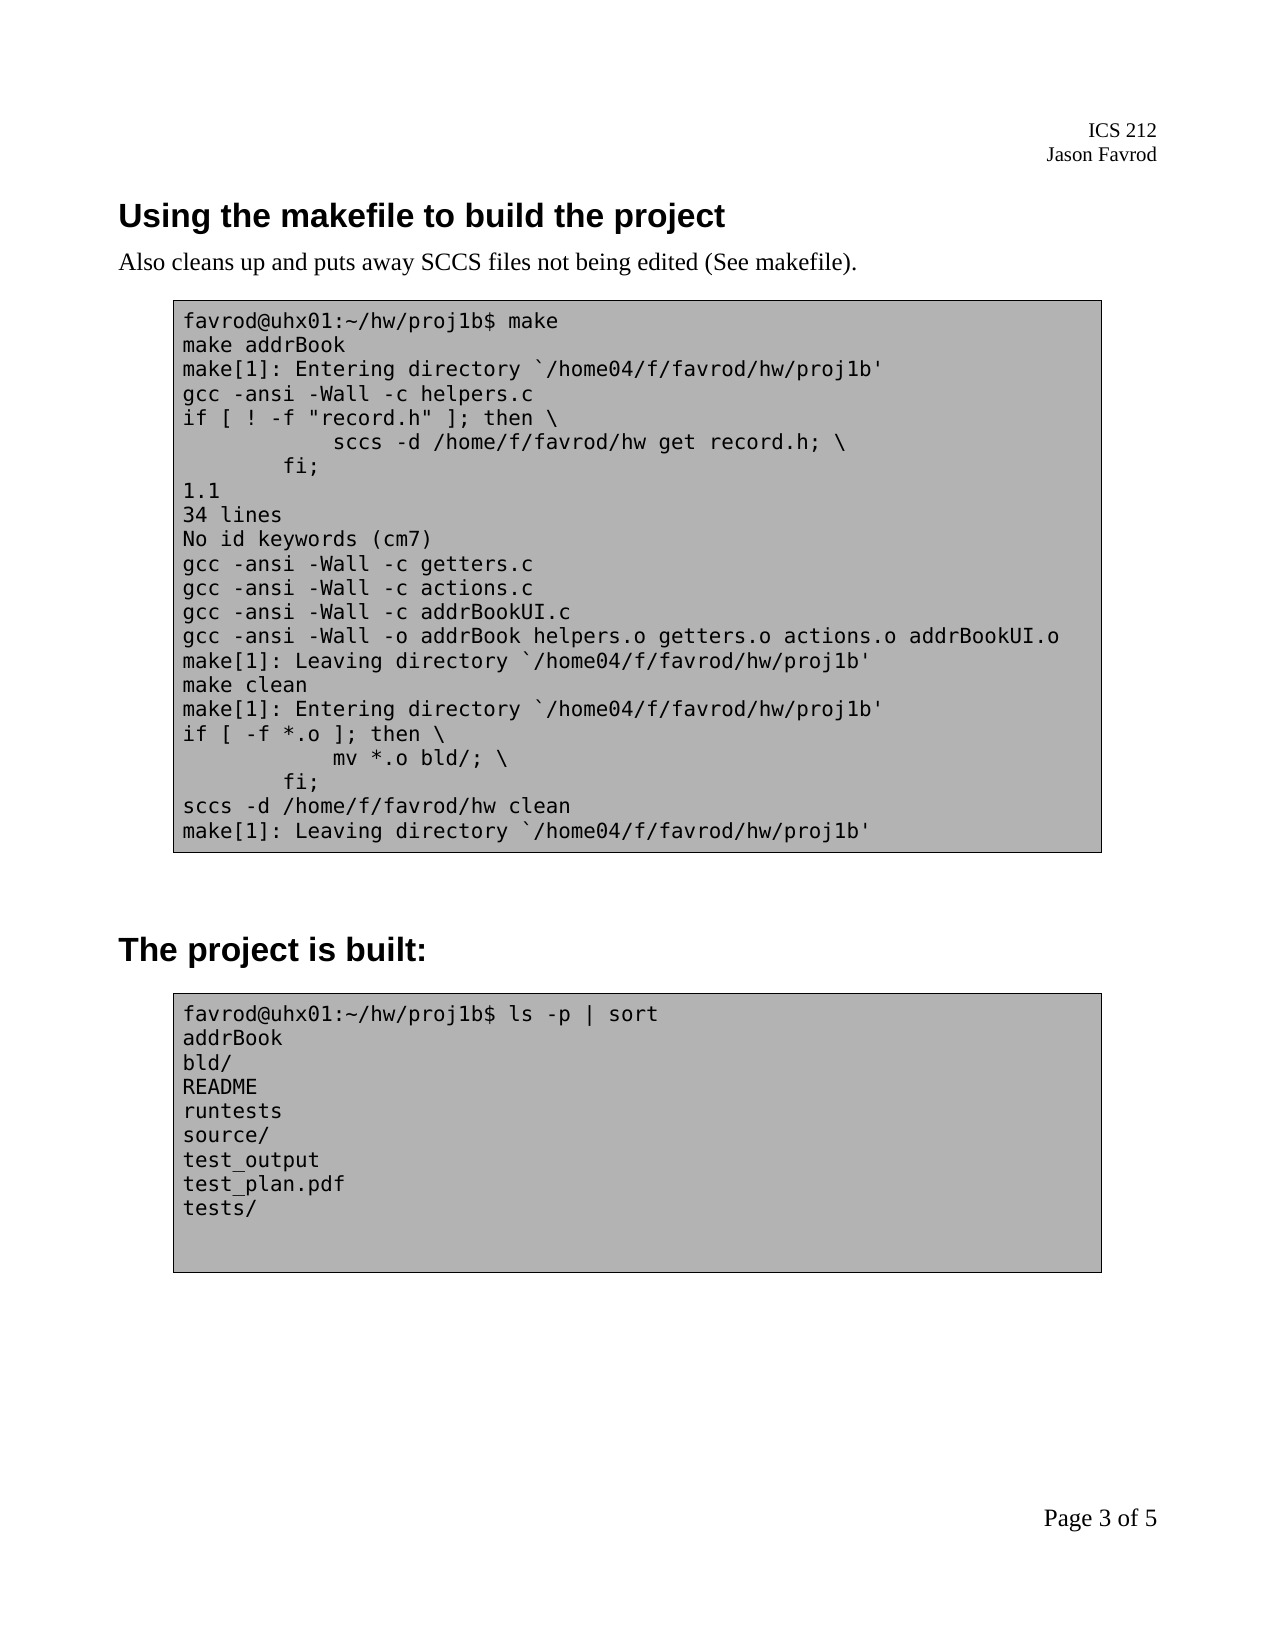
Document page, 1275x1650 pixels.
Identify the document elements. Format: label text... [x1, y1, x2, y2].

text 34 lines [182, 503, 1093, 527]
text gcc -ansi -Wall -c helpers.c [182, 382, 1093, 406]
text Also cleans up and puts away SCCS files not being edited (See makefile). [118, 247, 1157, 276]
text make[1]: Entering directory `/home04/f/favrod/hw/proj1b' [182, 357, 1093, 382]
subtitle The project is built: [118, 930, 1157, 969]
text gcc -ansi -Wall -o addrBook helpers.o getters.o actions.o addrBookUI.o [182, 624, 1093, 649]
text mv *.o bld/; \ [182, 746, 1093, 770]
text make[1]: Entering directory `/home04/f/favrod/hw/proj1b' [182, 697, 1093, 722]
text make[1]: Leaving directory `/home04/f/favrod/hw/proj1b' [182, 649, 1093, 673]
text test_plan.pdf [182, 1172, 1093, 1196]
text fi; [182, 454, 1093, 479]
text favrod@uhx01:~/hw/proj1b$ ls -p | sort [182, 1002, 1093, 1026]
text 1.1 [182, 479, 1093, 503]
text test_output [182, 1148, 1093, 1172]
text README [182, 1075, 1093, 1099]
text make[1]: Leaving directory `/home04/f/favrod/hw/proj1b' [182, 819, 1093, 843]
text bld/ [182, 1051, 1093, 1075]
text favrod@uhx01:~/hw/proj1b$ make [182, 309, 1093, 333]
text addrBook [182, 1026, 1093, 1051]
subtitle Using the makefile to build the project [118, 196, 1157, 234]
text gcc -ansi -Wall -c actions.c [182, 576, 1093, 600]
text tests/ [182, 1196, 1093, 1220]
text make clean [182, 673, 1093, 697]
text No id keywords (cm7) [182, 527, 1093, 552]
text sccs -d /home/f/favrod/hw get record.h; \ [182, 430, 1093, 454]
text runtests [182, 1099, 1093, 1123]
text gcc -ansi -Wall -c addrBookUI.c [182, 600, 1093, 624]
text gcc -ansi -Wall -c getters.c [182, 552, 1093, 576]
text source/ [182, 1123, 1093, 1148]
text if [ ! -f "record.h" ]; then \ [182, 406, 1093, 430]
text fi; [182, 770, 1093, 794]
text sccs -d /home/f/favrod/hw clean [182, 794, 1093, 819]
text if [ -f *.o ]; then \ [182, 722, 1093, 746]
text make addrBook [182, 333, 1093, 357]
